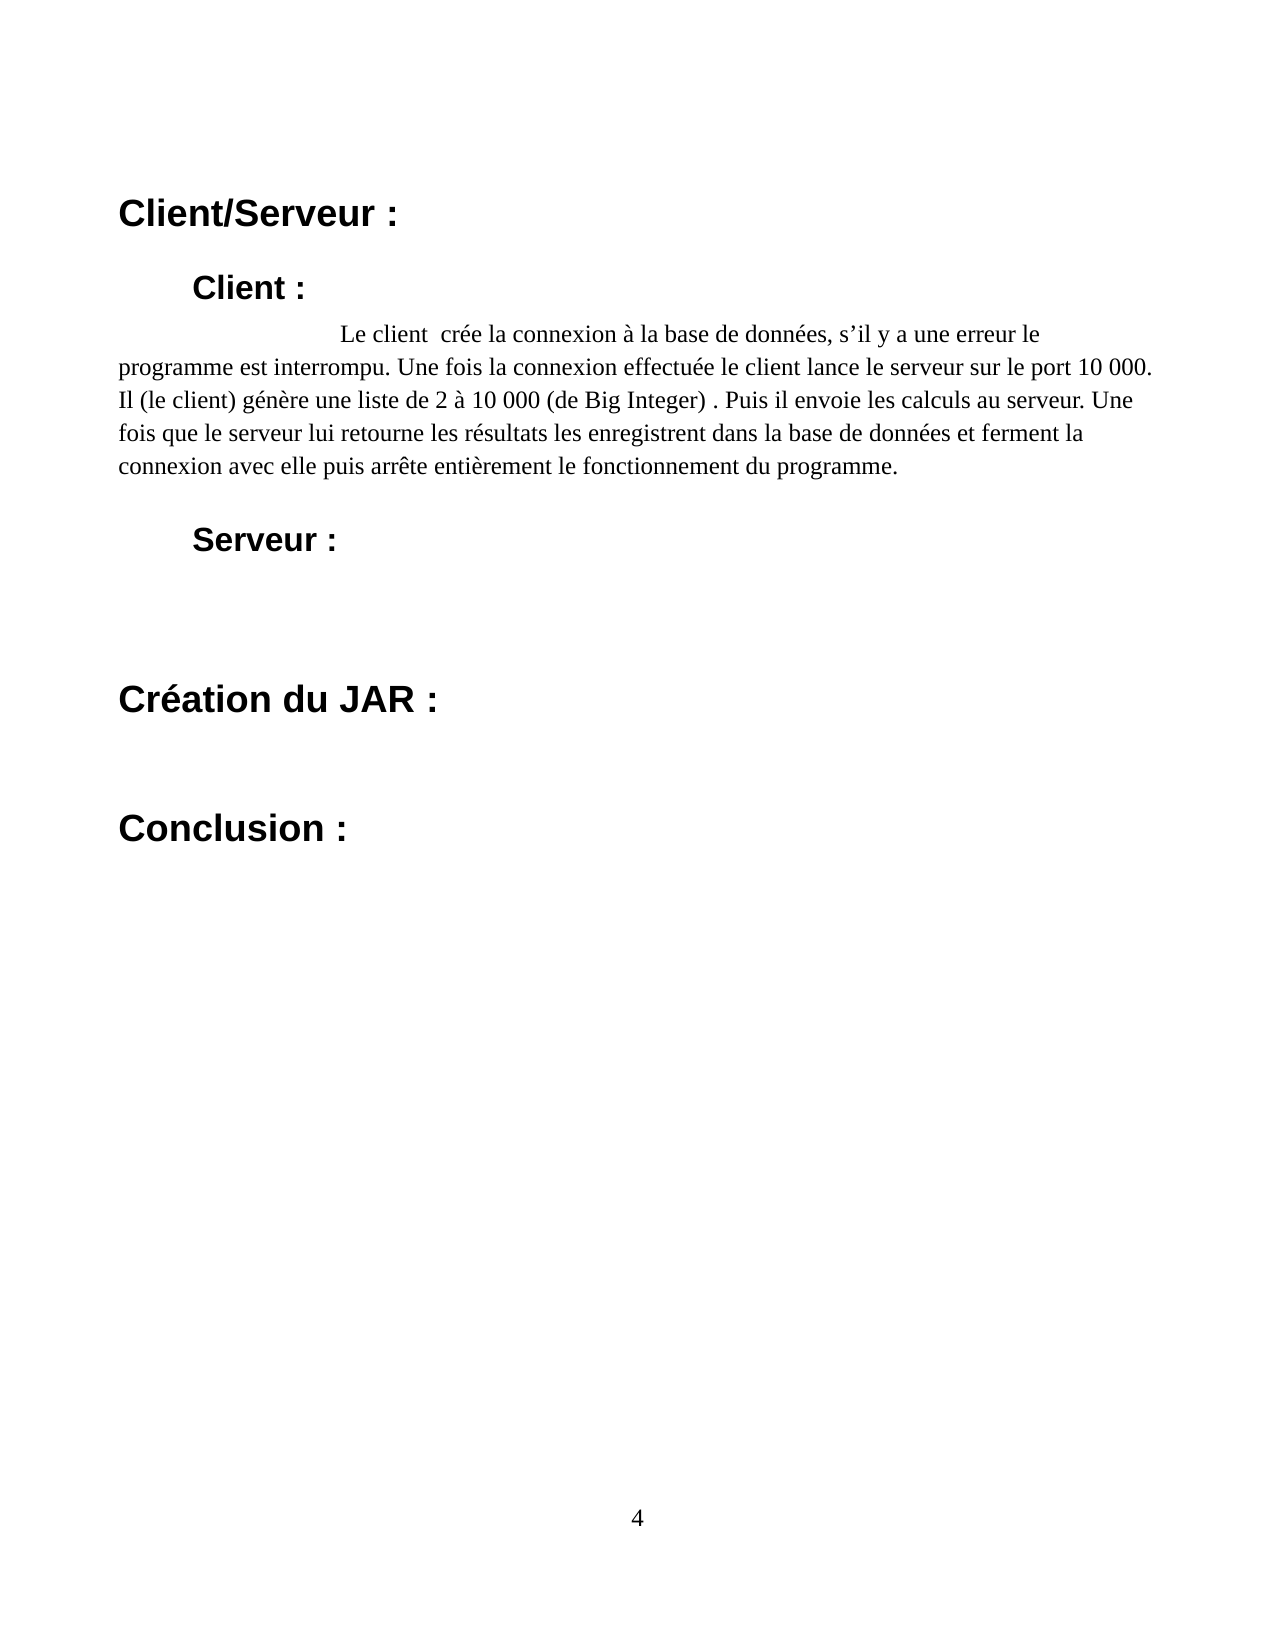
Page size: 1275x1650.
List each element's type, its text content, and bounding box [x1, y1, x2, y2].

subtitle Serveur : [118, 519, 1157, 558]
text Le client crée la connexion à la base de données, s’il y a une erreur le programme est interrompu. Une fois la connexion effectuée le client lance le serveur sur le port 10 000. Il (le client) génère une liste de 2 à 10 000 (de Big Integer) . Puis il envoie les calculs au serveur. Une fois que le serveur lui retourne les résultats les enregistrent dans la base de données et ferment la connexion avec elle puis arrête entièrement le fonctionnement du programme. [118, 319, 1157, 480]
subtitle Client : [118, 268, 1157, 306]
subtitle Conclusion : [118, 805, 1157, 849]
subtitle Création du JAR : [118, 677, 1157, 720]
subtitle Client/Serveur : [118, 191, 1157, 234]
